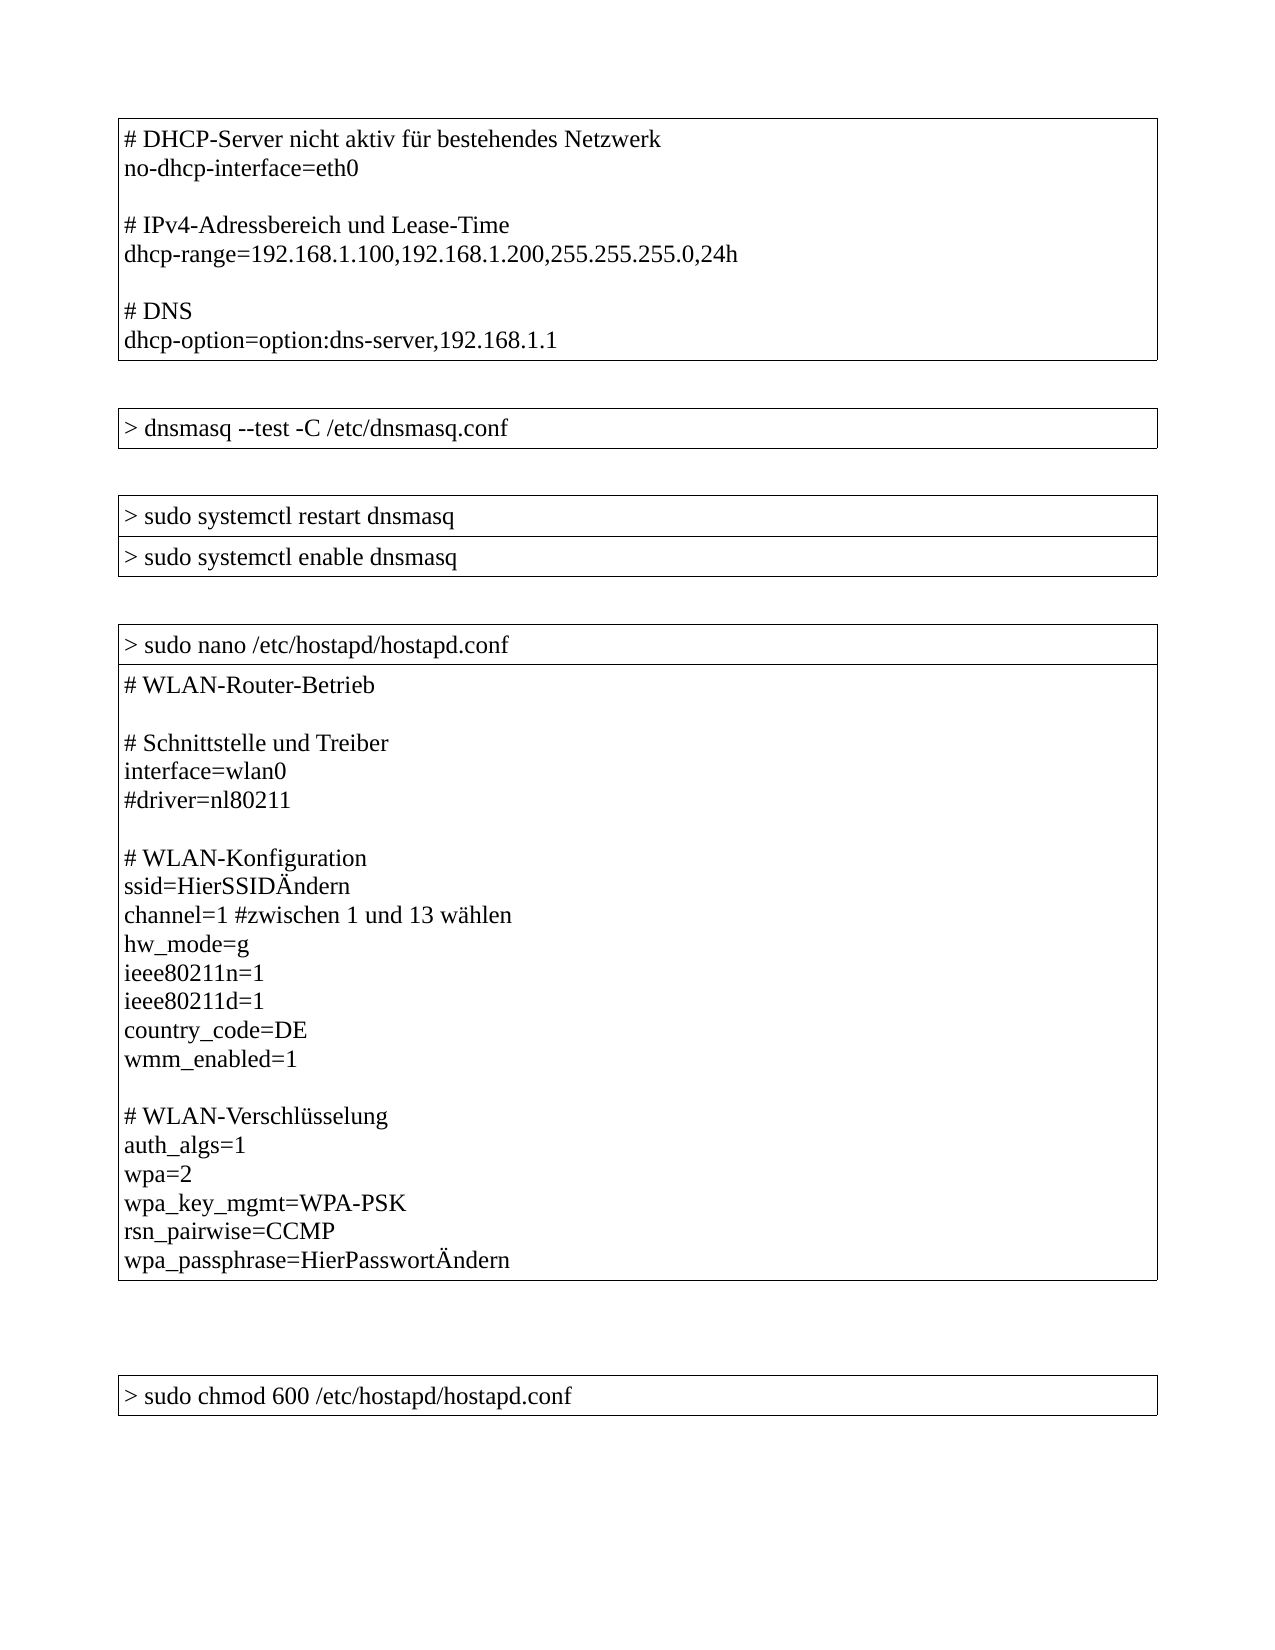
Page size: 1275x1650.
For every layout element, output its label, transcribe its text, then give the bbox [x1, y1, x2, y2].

table_cell # DHCP-Server nicht aktiv für bestehendes Netzwerk no-dhcp-interface=eth0 # IPv4-Adressbereich und Lease-Time dhcp-range=192.168.1.100,192.168.1.200,255.255.255.0,24h # DNS dhcp-option=option:dns-server,192.168.1.1 [119, 119, 1157, 360]
table_header > sudo nano /etc/hostapd/hostapd.conf [119, 625, 1157, 664]
table_header > dnsmasq --test -C /etc/dnsmasq.conf [119, 409, 1157, 448]
table_header > sudo chmod 600 /etc/hostapd/hostapd.conf [119, 1376, 1157, 1415]
table_header # WLAN-Router-Betrieb # Schnittstelle und Treiber interface=wlan0 #driver=nl80211 # WLAN-Konfiguration ssid=HierSSIDÄndern channel=1 #zwischen 1 und 13 wählen hw_mode=g ieee80211n=1 ieee80211d=1 country_code=DE wmm_enabled=1 # WLAN-Verschlüsselung auth_algs=1 wpa=2 wpa_key_mgmt=WPA-PSK rsn_pairwise=CCMP wpa_passphrase=HierPasswortÄndern [119, 665, 1157, 1279]
table_header > sudo systemctl enable dnsmasq [119, 537, 1157, 576]
table_header > sudo systemctl restart dnsmasq [119, 496, 1157, 536]
